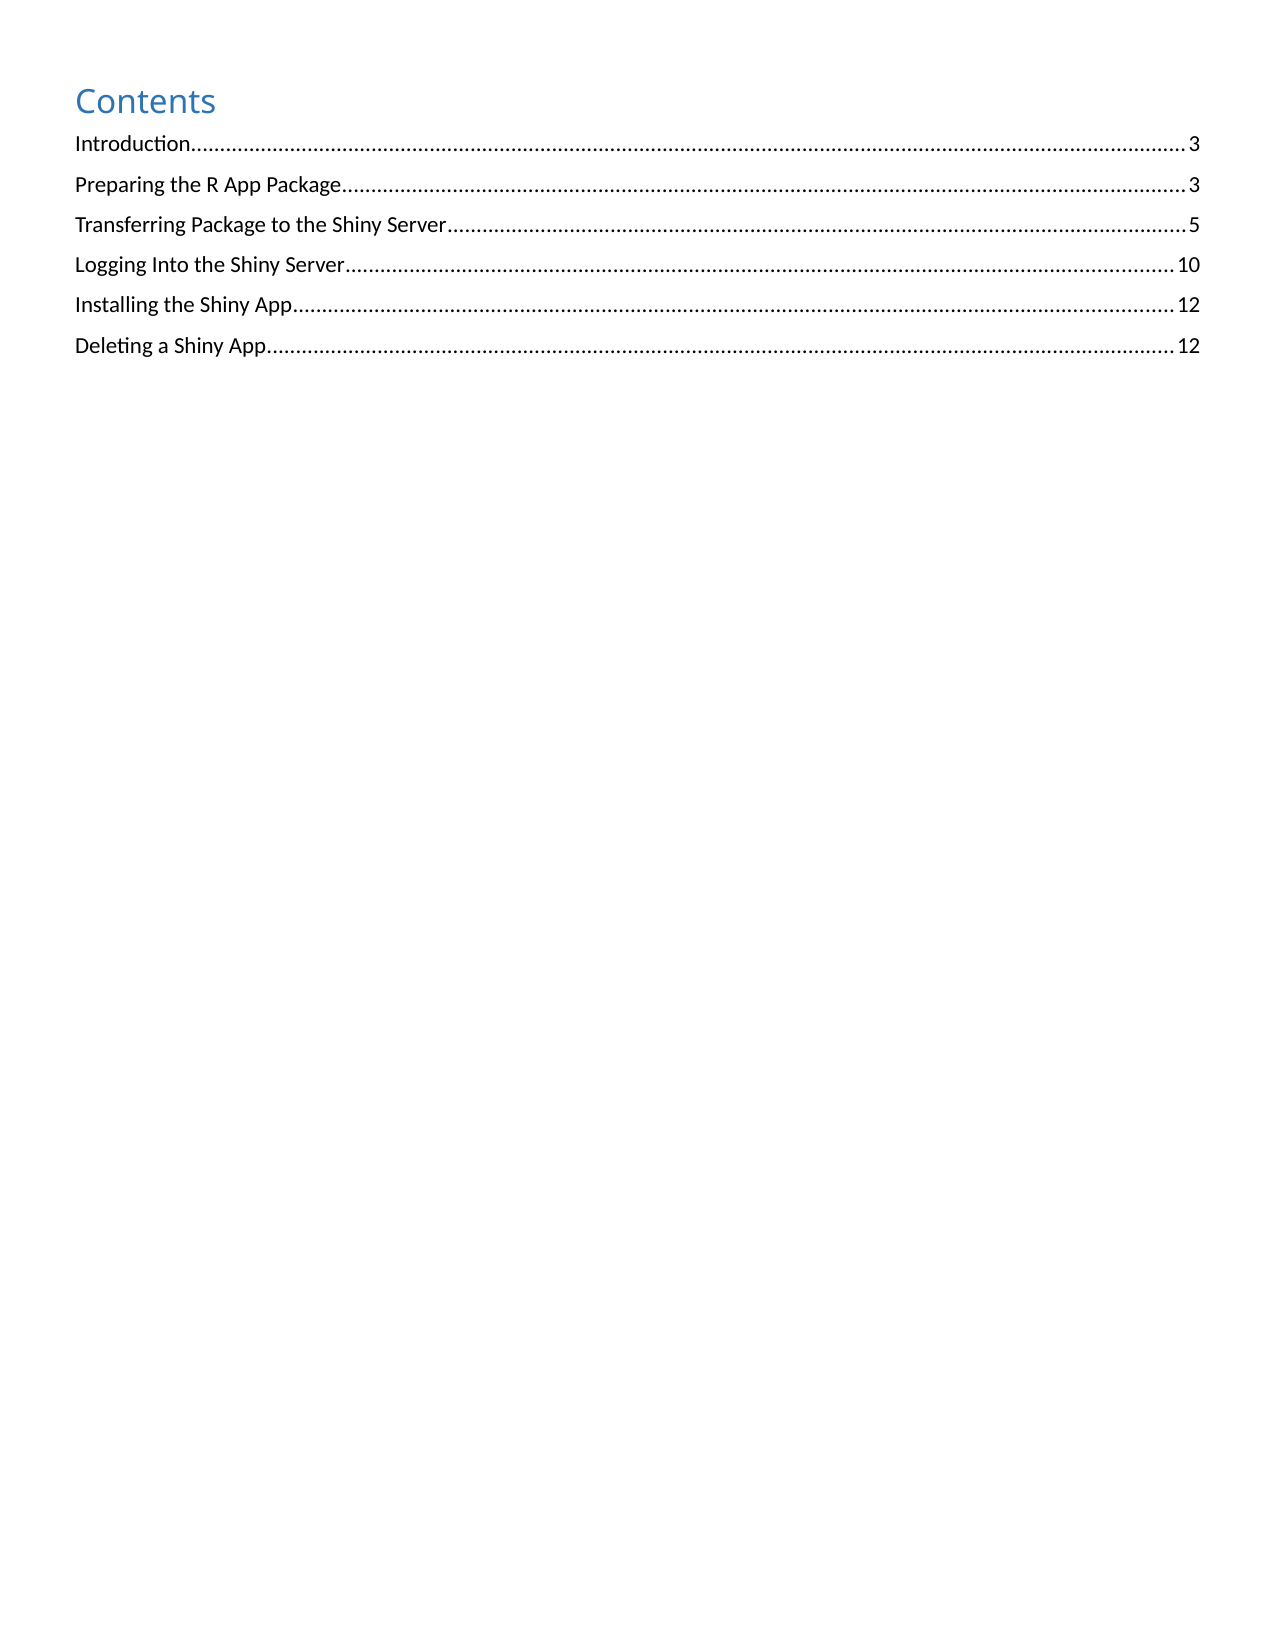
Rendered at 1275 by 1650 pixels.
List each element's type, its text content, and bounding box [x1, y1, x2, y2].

text Preparing the R App Package 3 [75, 170, 1200, 198]
text Introduction 3 [75, 129, 1200, 157]
text Logging Into the Shiny Server 10 [75, 250, 1200, 278]
subtitle Contents [75, 78, 1200, 123]
text Transferring Package to the Shiny Server 5 [75, 210, 1200, 238]
text Installing the Shiny App 12 [75, 291, 1200, 319]
text Deleting a Shiny App 12 [75, 331, 1200, 359]
